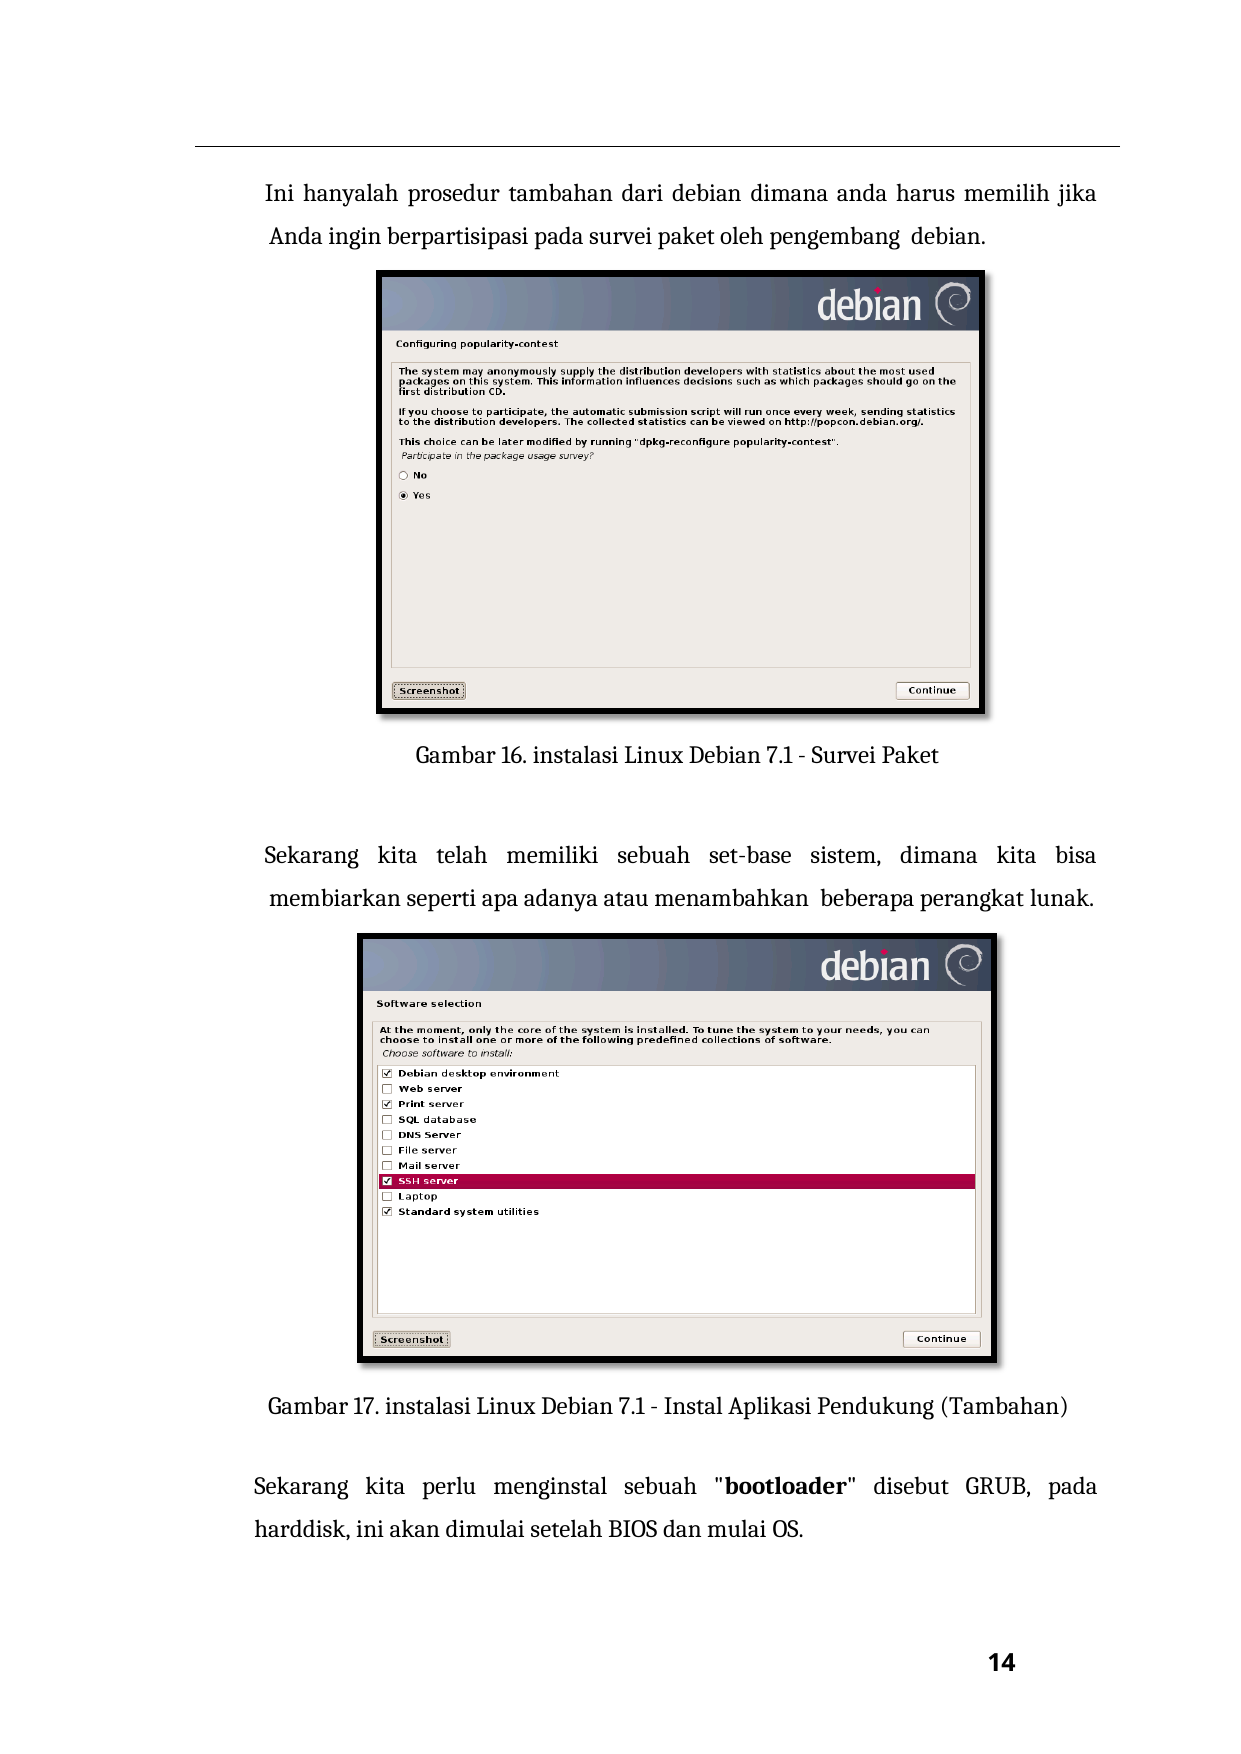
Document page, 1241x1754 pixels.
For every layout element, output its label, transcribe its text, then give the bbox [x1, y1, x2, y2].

list Sekarang kita telah memiliki sebuah set-base sistem, dimana kita bisa membiarkan seperti apa adanya atau menambahkan beberapa perangkat lunak. [264, 841, 1098, 913]
list Sekarang kita perlu menginstal sebuah "bootloader" disebut GRUB, pada harddisk, ini akan dimulai setelah BIOS dan mulai OS. [254, 1472, 1098, 1543]
picture [372, 266, 998, 727]
list Ini hanyalah prosedur tambahan dari debian dimana anda harus memilih jika Anda ingin berpartisipasi pada survei paket oleh pengembang debian. [264, 178, 1097, 250]
text Gambar 17. instalasi Linux Debian 7.1 - Instal Aplikasi Pendukung (Tambahan) [268, 1392, 1087, 1421]
picture [352, 928, 1010, 1376]
text Gambar 16. instalasi Linux Debian 7.1 - Survei Paket [268, 741, 1087, 770]
